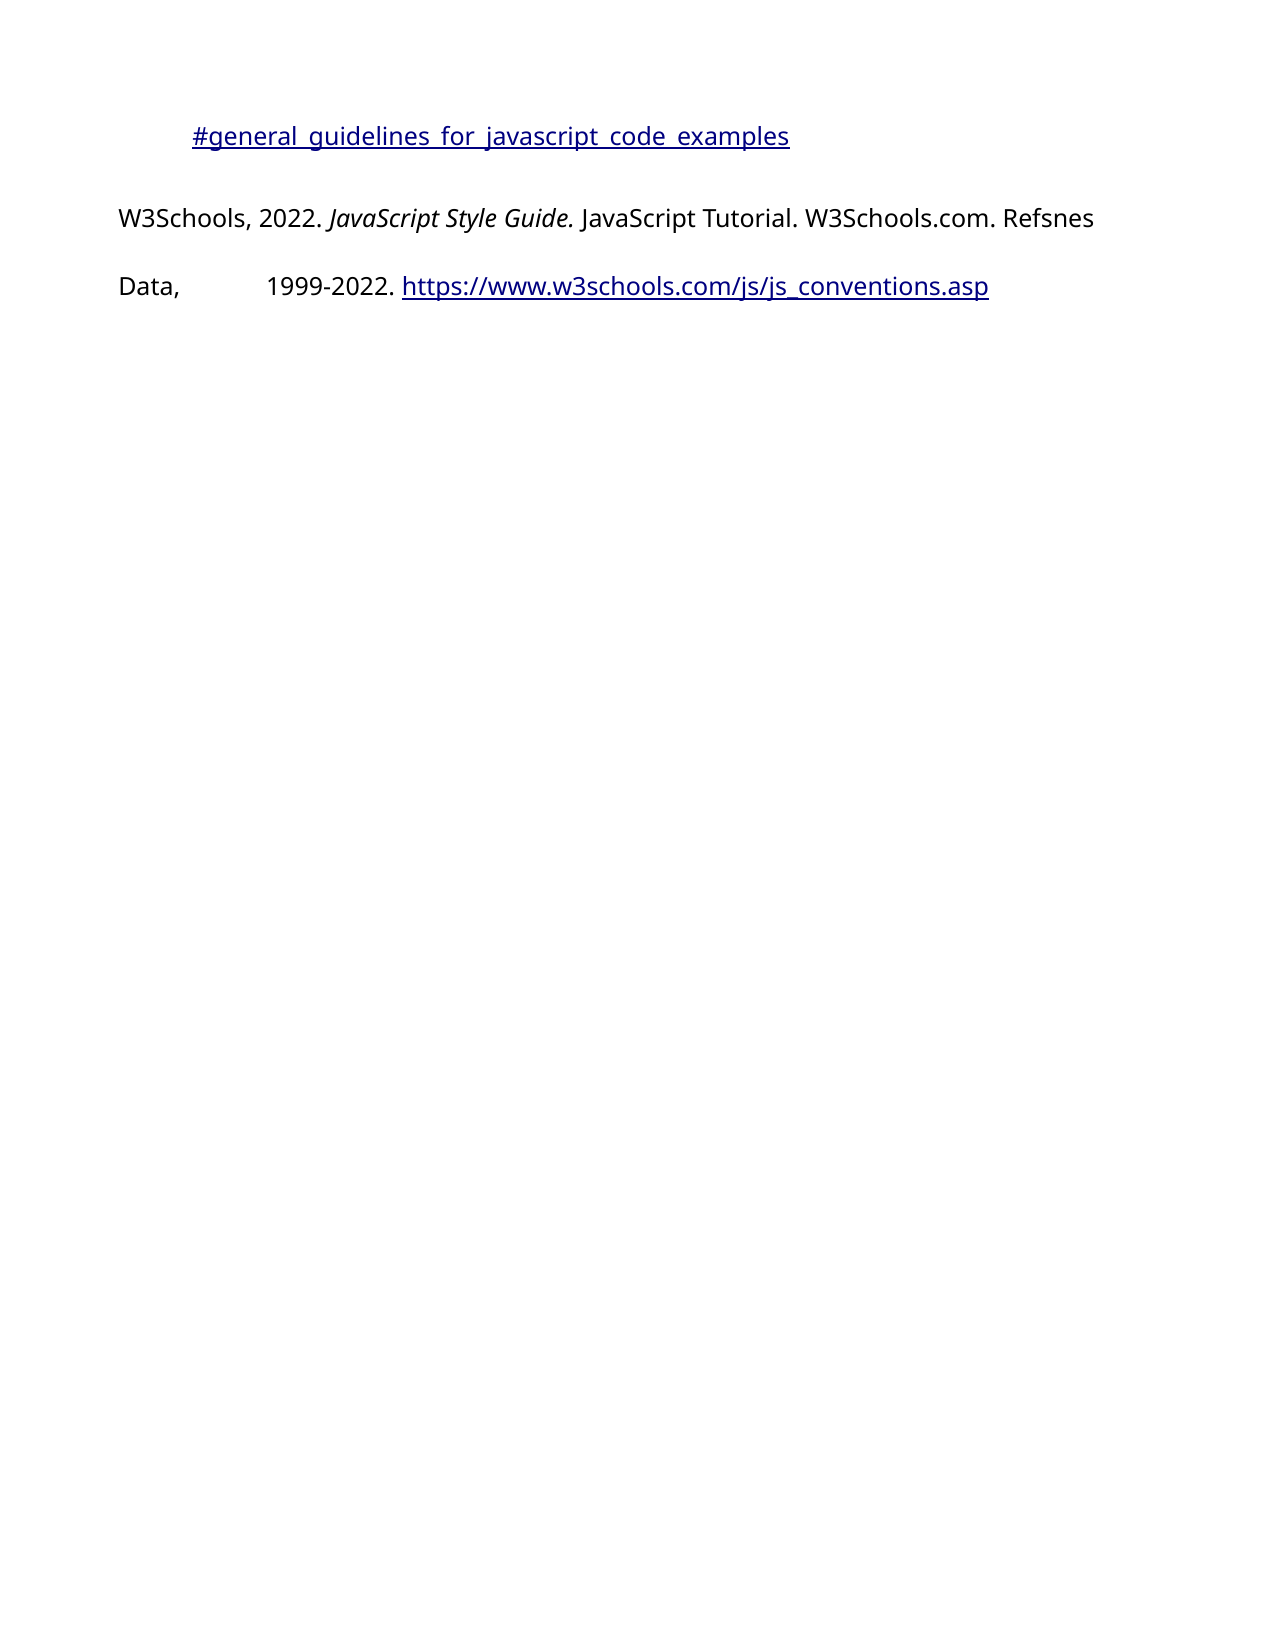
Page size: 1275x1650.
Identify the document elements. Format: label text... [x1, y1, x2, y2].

text #general_guidelines_for_javascript_code_examples [118, 118, 1157, 152]
text W3Schools, 2022. JavaScript Style Guide. JavaScript Tutorial. W3Schools.com. Refsnes Data, 1999-2022. https://www.w3schools.com/js/js_conventions.asp [118, 201, 1157, 303]
